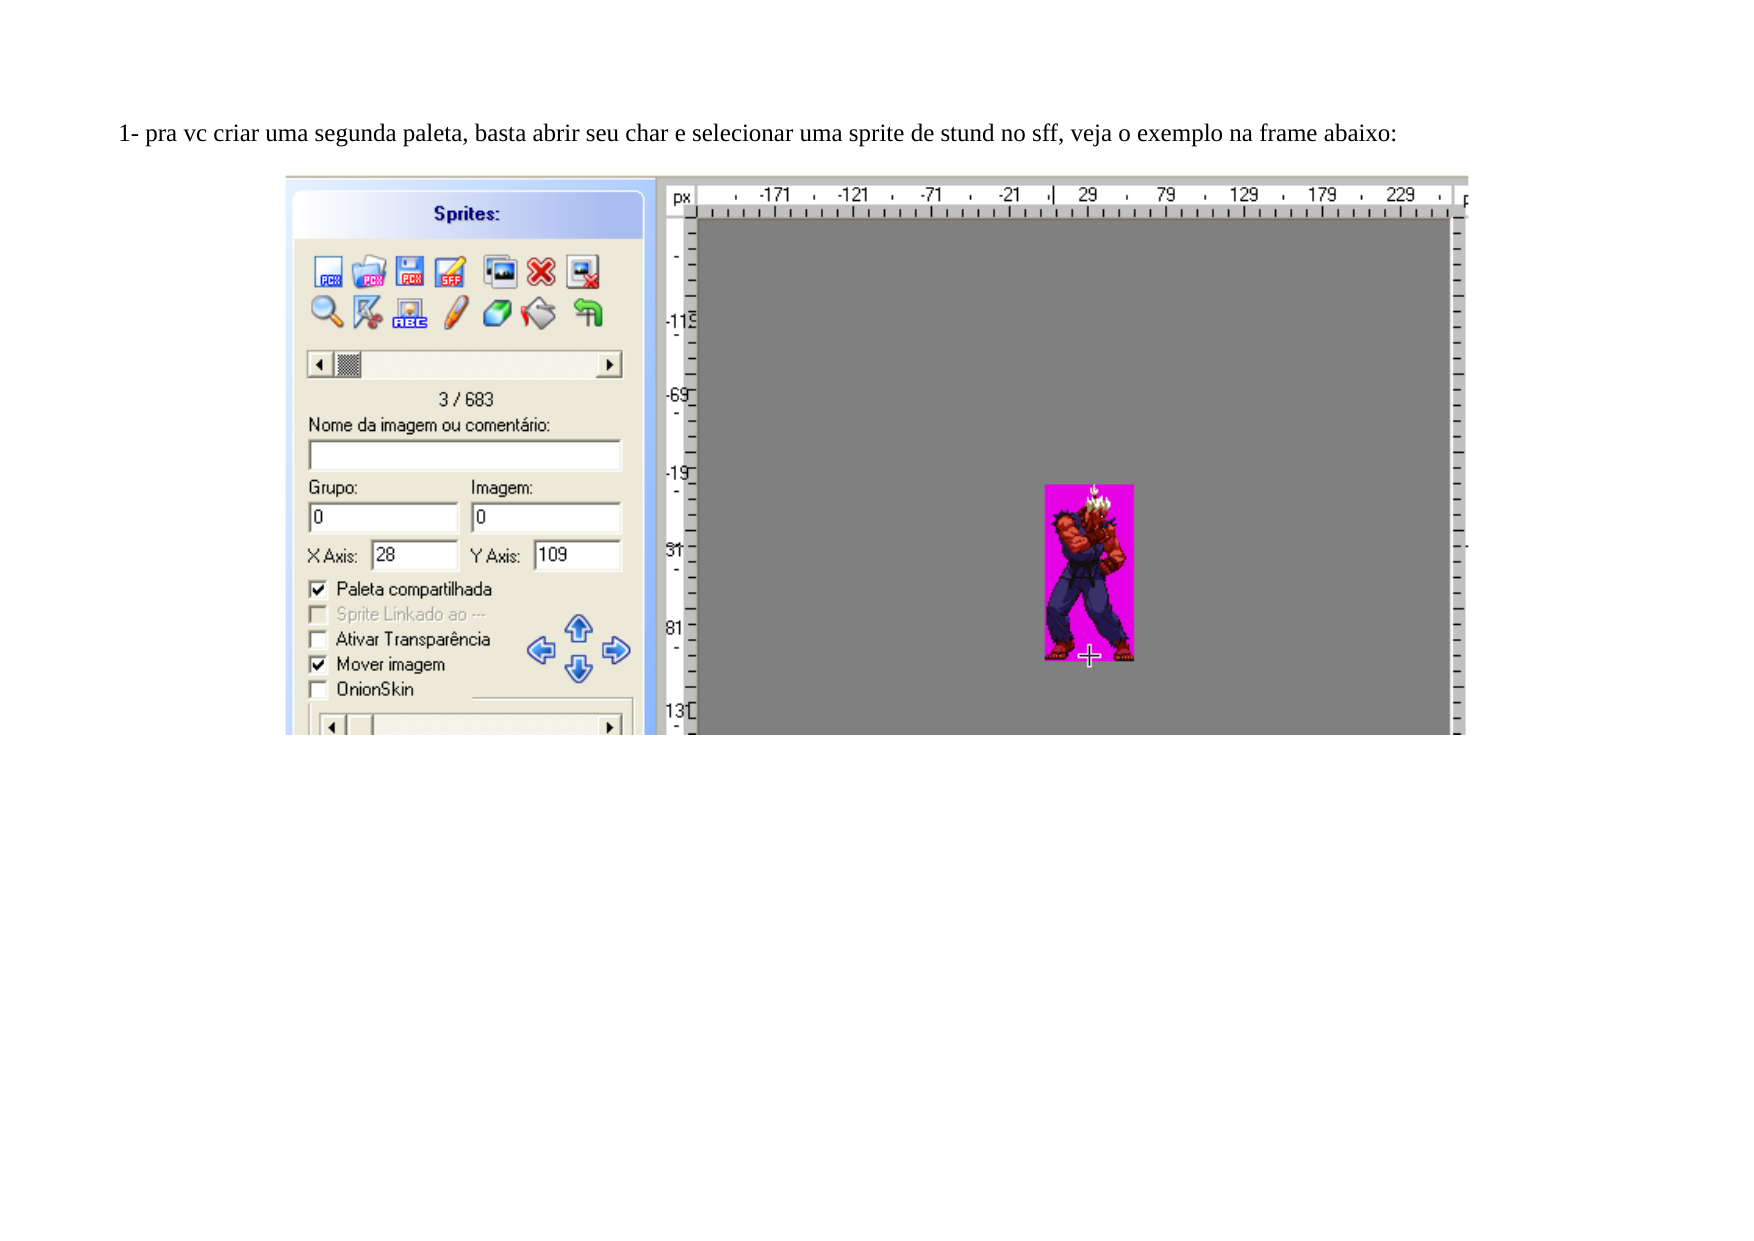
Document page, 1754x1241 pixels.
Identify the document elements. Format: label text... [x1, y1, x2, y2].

picture [285, 175, 1469, 735]
text 1- pra vc criar uma segunda paleta, basta abrir seu char e selecionar uma sprite de stund no sff, veja o exemplo na frame abaixo: [118, 118, 1636, 147]
